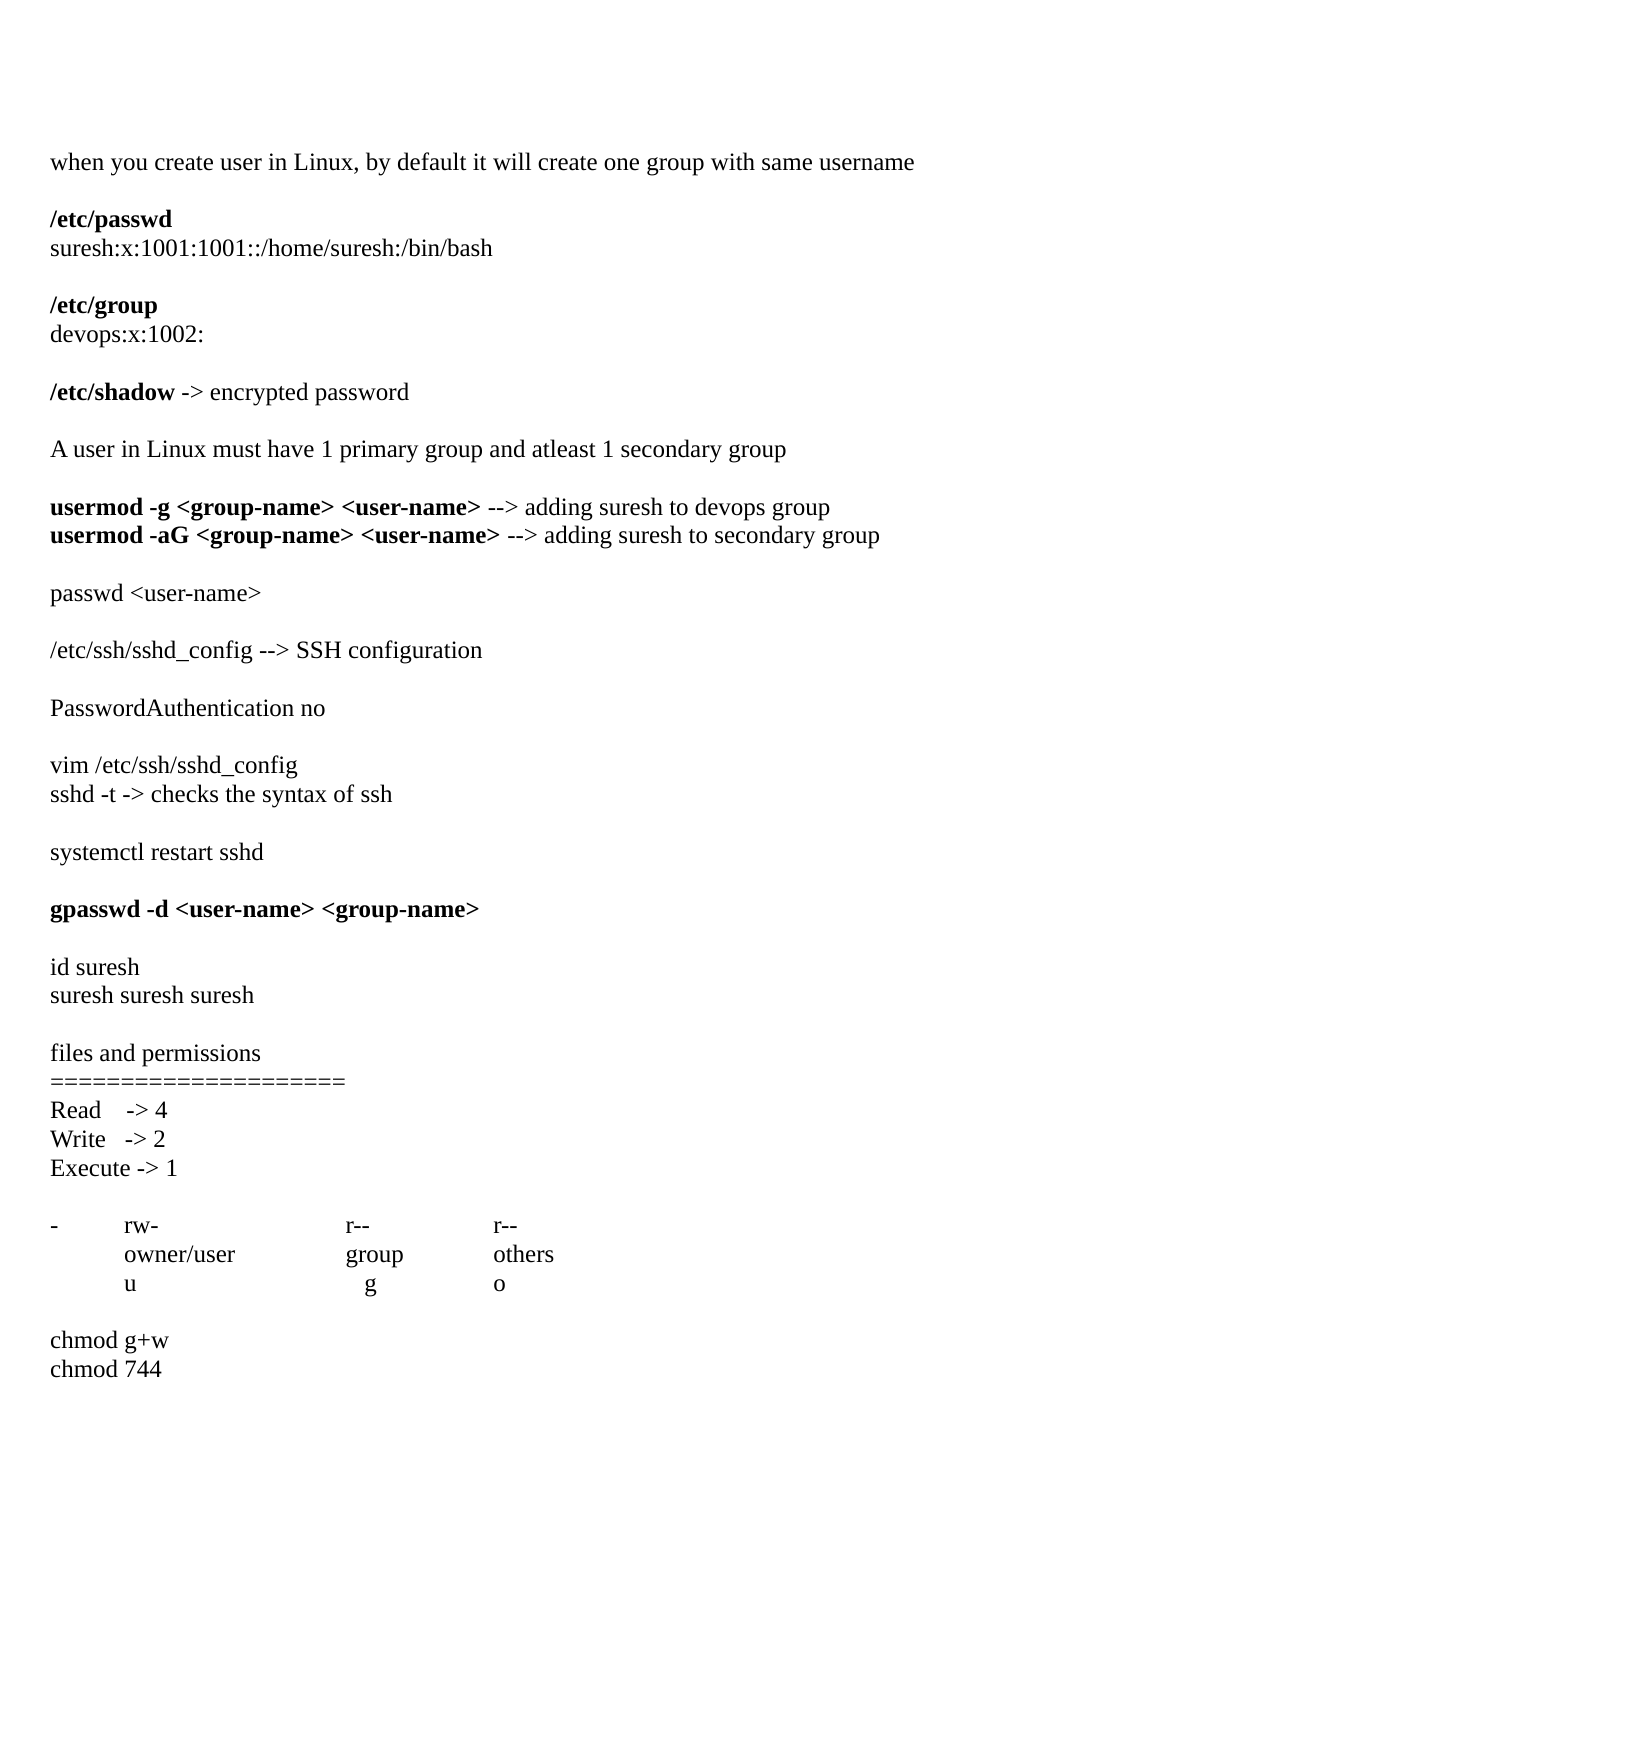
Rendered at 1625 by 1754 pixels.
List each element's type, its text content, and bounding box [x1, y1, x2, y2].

text /etc/shadow -> encrypted password [50, 377, 1562, 406]
text owner/user group others [50, 1239, 1562, 1268]
text PasswordAuthentication no [50, 693, 1562, 722]
text - rw- r-- r-- [50, 1211, 1562, 1239]
text Execute -> 1 [50, 1153, 1562, 1182]
text A user in Linux must have 1 primary group and atleast 1 secondary group [50, 434, 1562, 463]
text usermod -aG <group-name> <user-name> --> adding suresh to secondary group [50, 521, 1562, 549]
text suresh suresh suresh [50, 981, 1562, 1009]
text suresh:x:1001:1001::/home/suresh:/bin/bash [50, 233, 1562, 262]
text /etc/ssh/sshd_config --> SSH configuration [50, 636, 1562, 664]
text ===================== [50, 1067, 1562, 1096]
text files and permissions [50, 1038, 1562, 1067]
text id suresh [50, 952, 1562, 981]
text /etc/group [50, 291, 1562, 319]
text u g o [50, 1268, 1562, 1297]
text usermod -g <group-name> <user-name> --> adding suresh to devops group [50, 492, 1562, 521]
text Read -> 4 [50, 1096, 1562, 1124]
text vim /etc/ssh/sshd_config [50, 751, 1562, 779]
text gpasswd -d <user-name> <group-name> [50, 894, 1562, 923]
text when you create user in Linux, by default it will create one group with same username [50, 147, 1562, 176]
text passwd <user-name> [50, 578, 1562, 607]
text systemctl restart sshd [50, 837, 1562, 866]
text /etc/passwd [50, 204, 1562, 233]
text chmod 744 [50, 1354, 1562, 1383]
text Write -> 2 [50, 1124, 1562, 1153]
text chmod g+w [50, 1326, 1562, 1354]
text devops:x:1002: [50, 319, 1562, 348]
text sshd -t -> checks the syntax of ssh [50, 779, 1562, 808]
